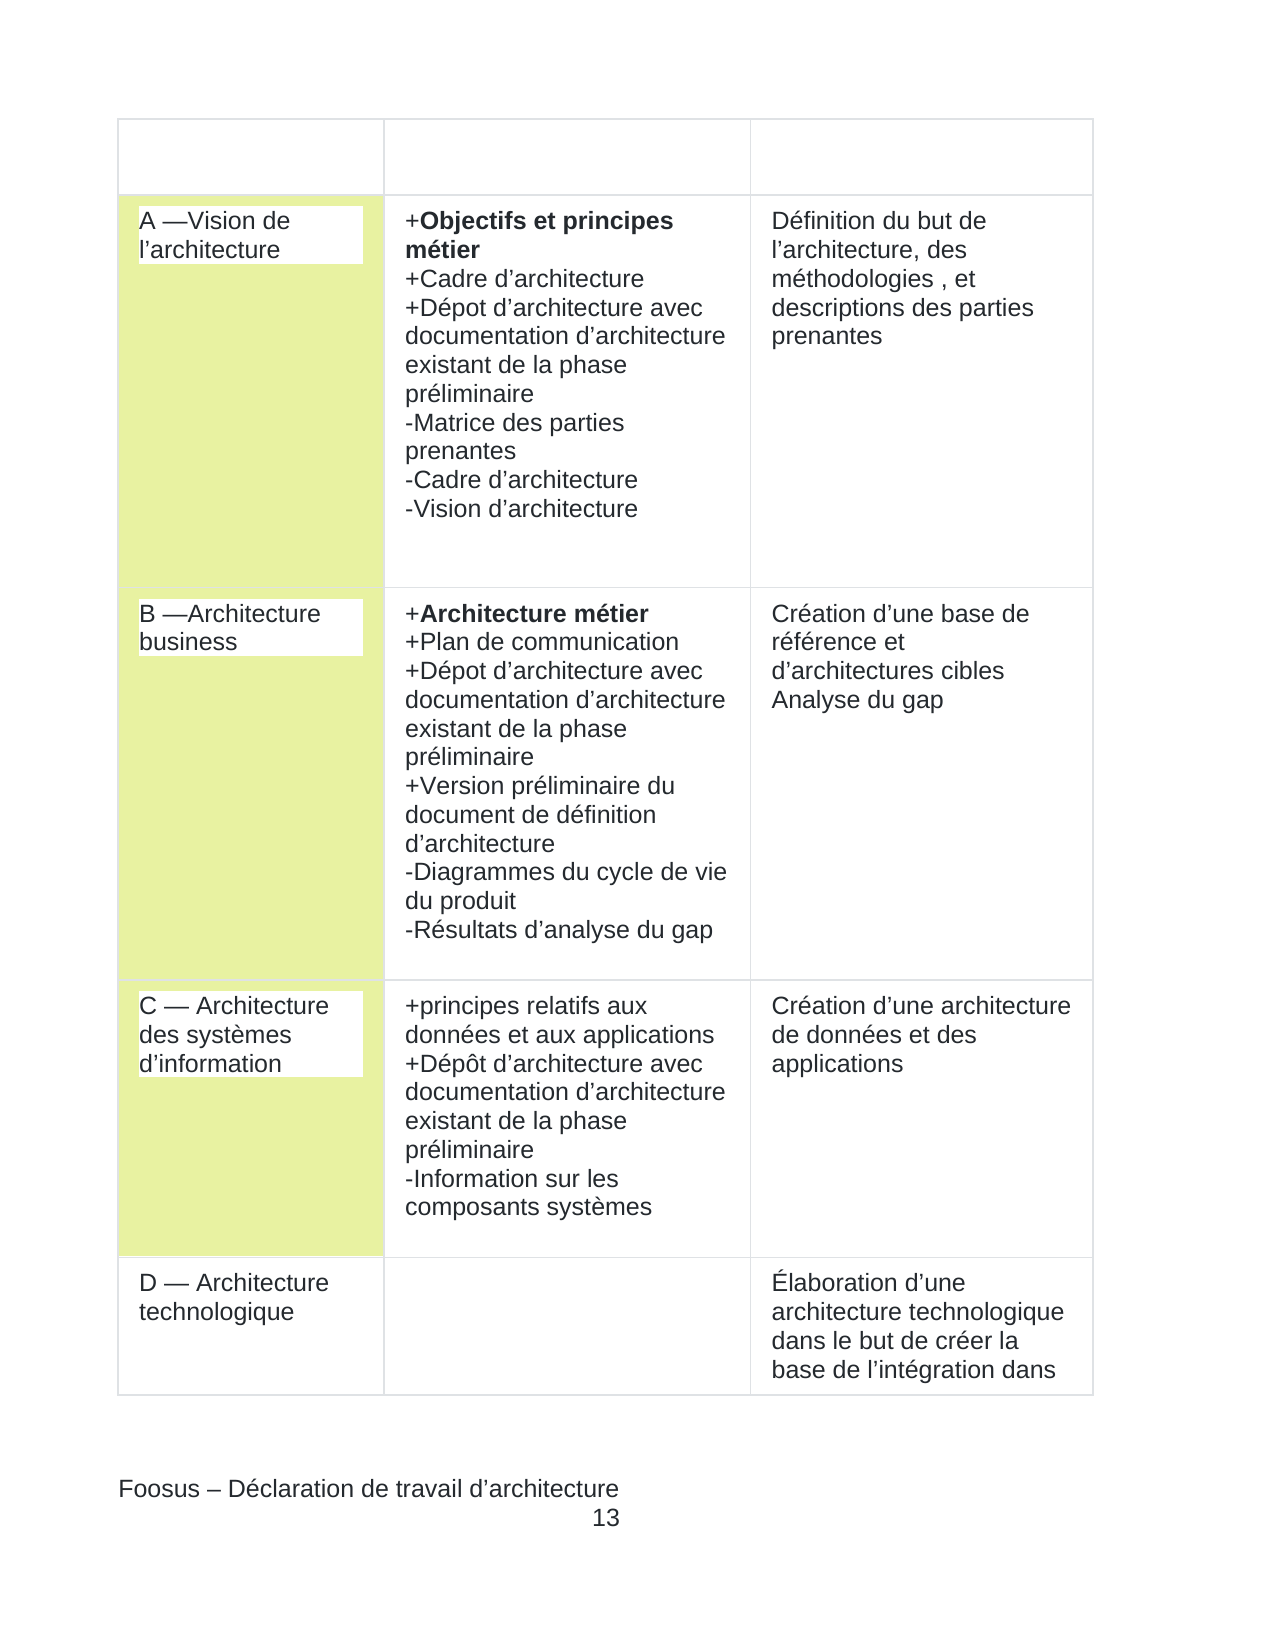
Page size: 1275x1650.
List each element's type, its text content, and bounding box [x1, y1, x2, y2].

table_cell +Objectifs et principes métier +Cadre d’architecture +Dépot d’architecture avec documentation d’architecture existant de la phase préliminaire -Matrice des parties prenantes -Cadre d’architecture -Vision d’architecture [385, 196, 750, 587]
table_cell Élaboration d’une architecture technologique dans le but de créer la base de l’intégration dans [751, 1258, 1092, 1394]
table_cell [385, 120, 750, 194]
table_cell C — Architecture des systèmes d’information [119, 981, 383, 1256]
table_cell +principes relatifs aux données et aux applications +Dépôt d’architecture avec documentation d’architecture existant de la phase préliminaire -Information sur les composants systèmes [385, 981, 750, 1256]
table_cell +Architecture métier +Plan de communication +Dépot d’architecture avec documentation d’architecture existant de la phase préliminaire +Version préliminaire du document de définition d’architecture -Diagrammes du cycle de vie du produit -Résultats d’analyse du gap [385, 588, 750, 979]
table_cell Définition du but de l’architecture, des méthodologies , et descriptions des parties prenantes [751, 196, 1092, 587]
table_cell D — Architecture technologique [119, 1258, 383, 1394]
table_cell Création d’une architecture de données et des applications [751, 981, 1092, 1256]
table_cell [751, 120, 1092, 194]
table_cell B —Architecture business [119, 588, 383, 979]
table_cell [119, 120, 383, 194]
table_cell Création d’une base de référence et d’architectures cibles Analyse du gap [751, 588, 1092, 979]
table_cell A —Vision de l’architecture [119, 196, 383, 587]
table_cell [385, 1258, 750, 1394]
